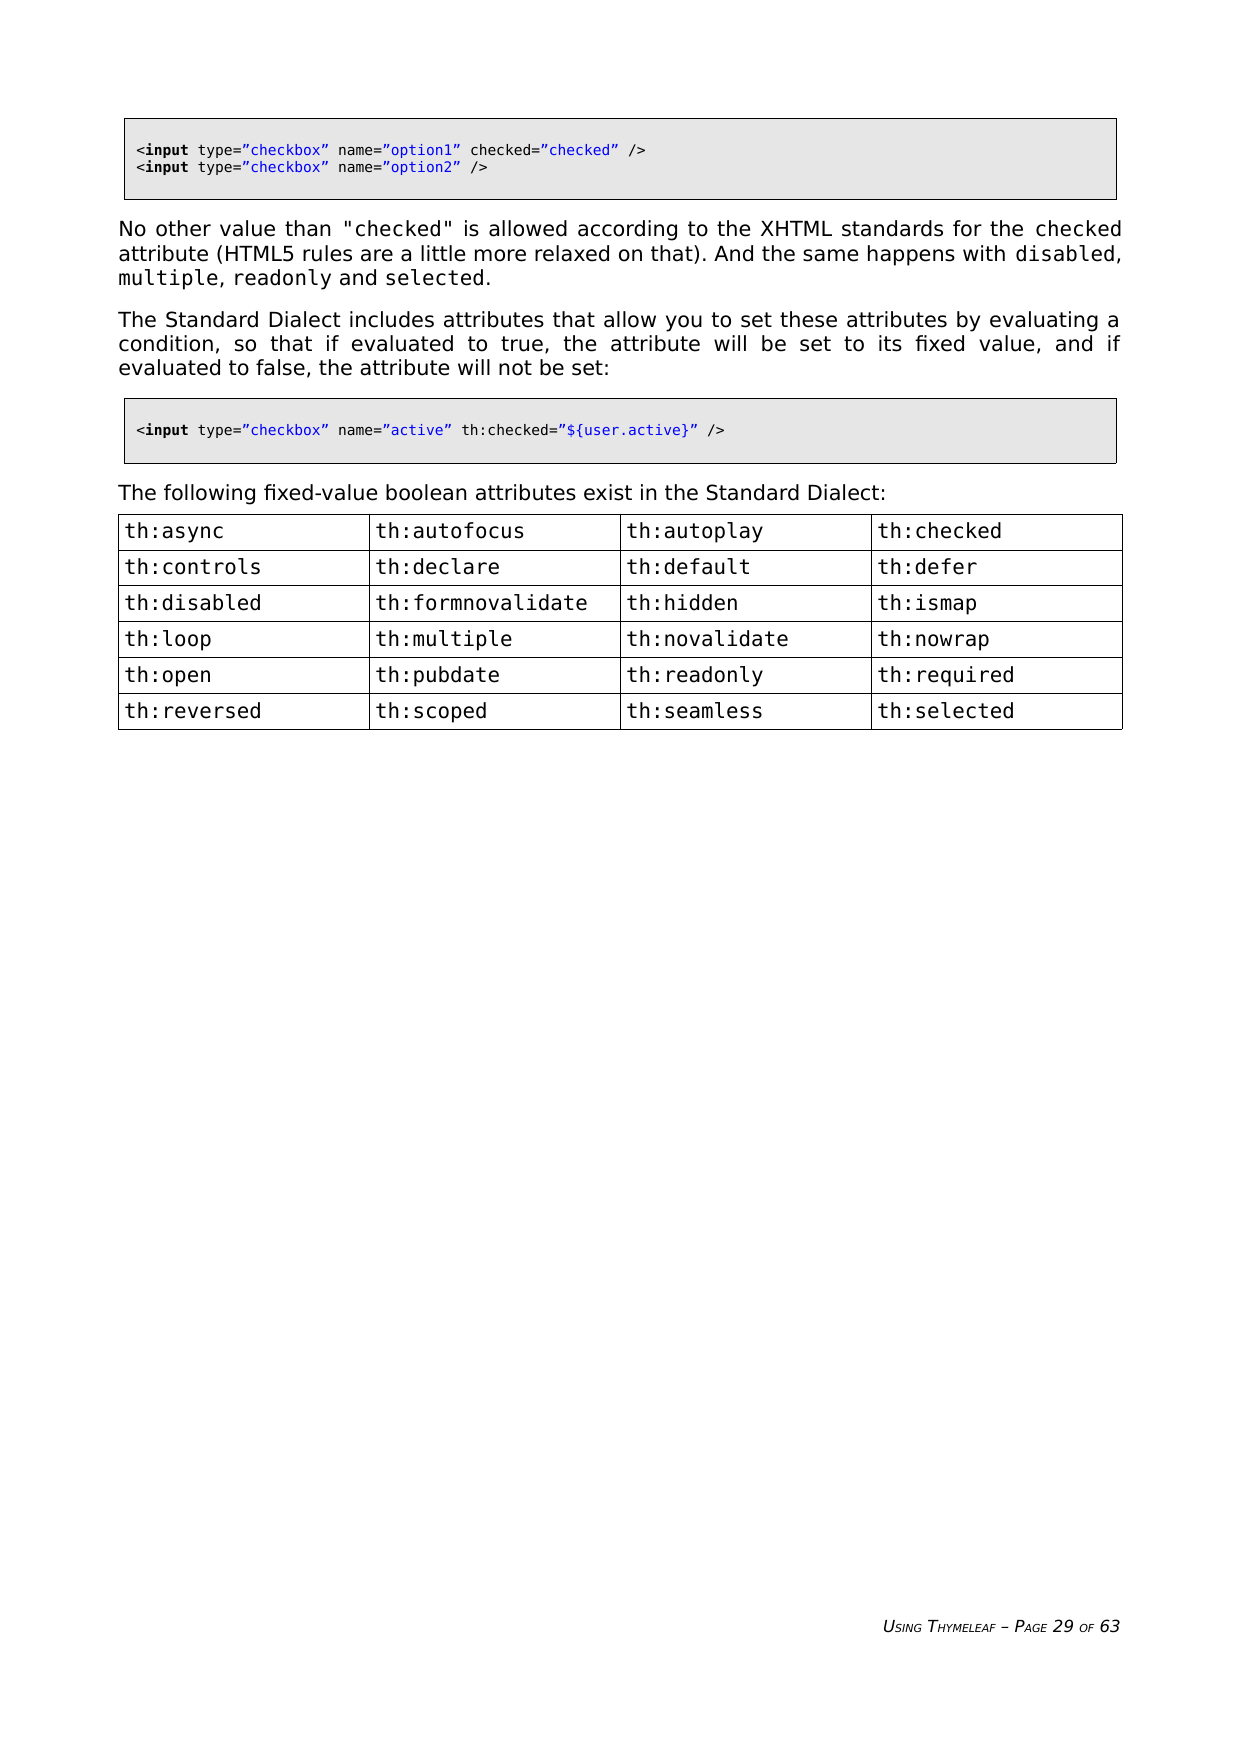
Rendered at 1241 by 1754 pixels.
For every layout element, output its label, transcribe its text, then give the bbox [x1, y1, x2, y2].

table_cell th:seamless [621, 694, 871, 729]
table_header th:async [119, 515, 369, 549]
table_cell th:required [872, 658, 1122, 693]
table_cell th:open [119, 658, 369, 693]
text <input type=”checkbox” name=”option1” checked=”checked” /> <input type=”checkbox” name=”option2” /> [125, 119, 1116, 199]
table_cell th:nowrap [872, 622, 1122, 657]
table_cell th:defer [872, 551, 1122, 585]
table_cell th:default [621, 551, 871, 585]
table_cell th:ismap [872, 586, 1122, 621]
table_cell th:scoped [370, 694, 620, 729]
text The following fixed-value boolean attributes exist in the Standard Dialect: [118, 481, 1122, 505]
text <input type=”checkbox” name=”active” th:checked=”${user.active}” /> [125, 399, 1116, 463]
table_cell th:selected [872, 694, 1122, 729]
table_cell th:controls [119, 551, 369, 585]
table_cell th:readonly [621, 658, 871, 693]
table_cell th:reversed [119, 694, 369, 729]
table_cell th:disabled [119, 586, 369, 621]
table_cell th:loop [119, 622, 369, 657]
table_cell th:formnovalidate [370, 586, 620, 621]
text The Standard Dialect includes attributes that allow you to set these attributes by evaluating a condition, so that if evaluated to true, the attribute will be set to its fixed value, and if evaluated to false, the attribute will not be set: [118, 308, 1122, 381]
text No other value than "checked" is allowed according to the XHTML standards for the checked attribute (HTML5 rules are a little more relaxed on that). And the same happens with disabled, multiple, readonly and selected. [118, 217, 1122, 290]
table_cell th:pubdate [370, 658, 620, 693]
table_header th:checked [872, 515, 1122, 549]
table_header th:autoplay [621, 515, 871, 549]
table_cell th:hidden [621, 586, 871, 621]
table_header th:autofocus [370, 515, 620, 549]
table_cell th:multiple [370, 622, 620, 657]
table_cell th:declare [370, 551, 620, 585]
table_cell th:novalidate [621, 622, 871, 657]
